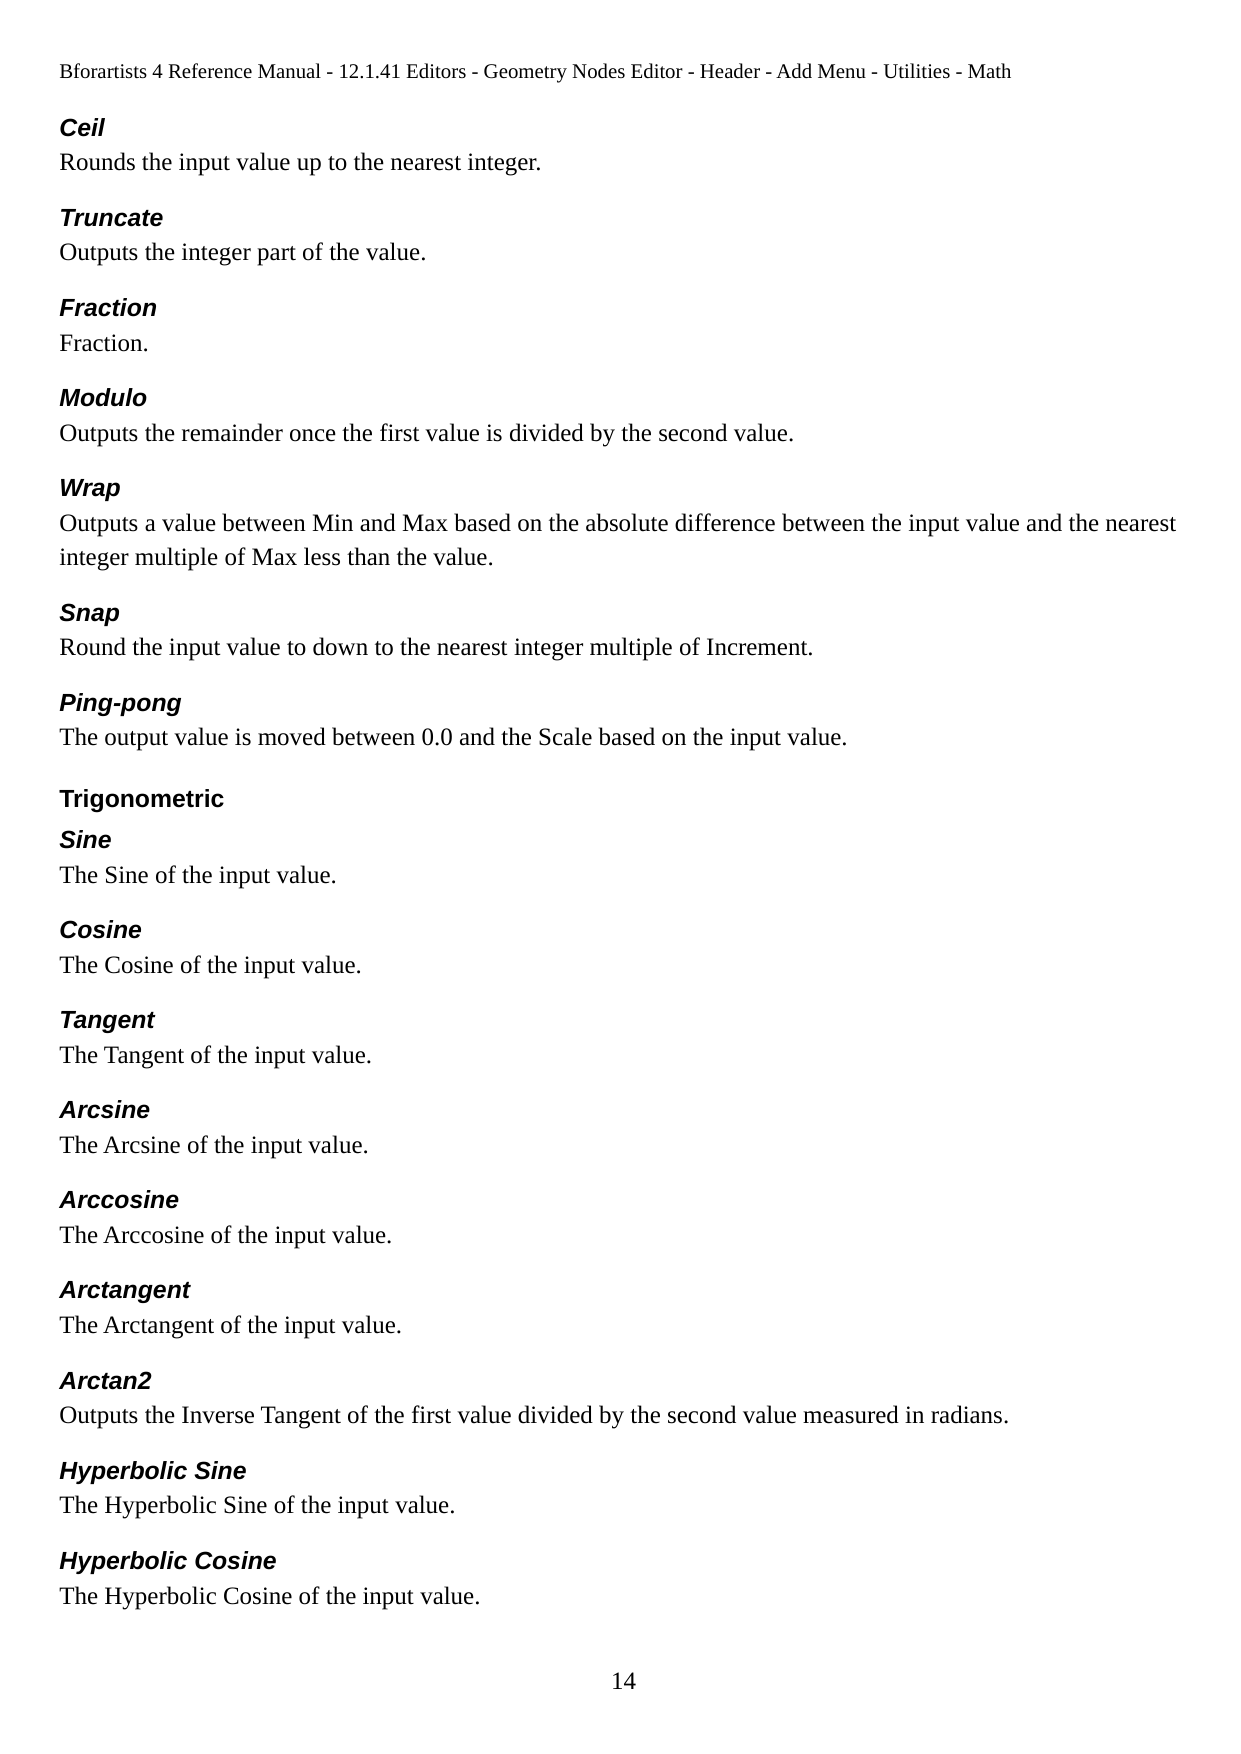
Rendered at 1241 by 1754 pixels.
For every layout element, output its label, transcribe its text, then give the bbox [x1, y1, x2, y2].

text Round the input value to down to the nearest integer multiple of Increment. [59, 632, 1181, 661]
subtitle Wrap [59, 473, 1181, 502]
text The Arcsine of the input value. [59, 1130, 1181, 1159]
subtitle Hyperbolic Sine [59, 1456, 1181, 1484]
text Rounds the input value up to the nearest integer. [59, 147, 1181, 176]
text The Hyperbolic Cosine of the input value. [59, 1581, 1181, 1609]
subtitle Arctangent [59, 1276, 1181, 1304]
subtitle Trigonometric [59, 784, 1181, 813]
subtitle Fraction [59, 293, 1181, 321]
subtitle Truncate [59, 203, 1181, 231]
text Outputs the remainder once the first value is divided by the second value. [59, 418, 1181, 446]
text Outputs the Inverse Tangent of the first value divided by the second value measured in radians. [59, 1401, 1181, 1429]
subtitle Arccosine [59, 1186, 1181, 1214]
text The Arccosine of the input value. [59, 1220, 1181, 1249]
subtitle Ping-pong [59, 688, 1181, 716]
subtitle Sine [59, 825, 1181, 854]
text Fraction. [59, 328, 1181, 356]
text The output value is moved between 0.0 and the Scale based on the input value. [59, 722, 1181, 751]
subtitle Hyperbolic Cosine [59, 1546, 1181, 1574]
text The Tangent of the input value. [59, 1040, 1181, 1069]
subtitle Arcsine [59, 1095, 1181, 1124]
text The Hyperbolic Sine of the input value. [59, 1491, 1181, 1519]
text Outputs a value between Min and Max based on the absolute difference between the input value and the nearest integer multiple of Max less than the value. [59, 508, 1181, 571]
text The Sine of the input value. [59, 860, 1181, 889]
subtitle Cosine [59, 915, 1181, 944]
subtitle Arctan2 [59, 1366, 1181, 1394]
subtitle Ceil [59, 113, 1181, 141]
text Outputs the integer part of the value. [59, 237, 1181, 266]
text The Arctangent of the input value. [59, 1310, 1181, 1339]
subtitle Tangent [59, 1005, 1181, 1034]
subtitle Modulo [59, 383, 1181, 411]
text The Cosine of the input value. [59, 950, 1181, 979]
subtitle Snap [59, 598, 1181, 626]
